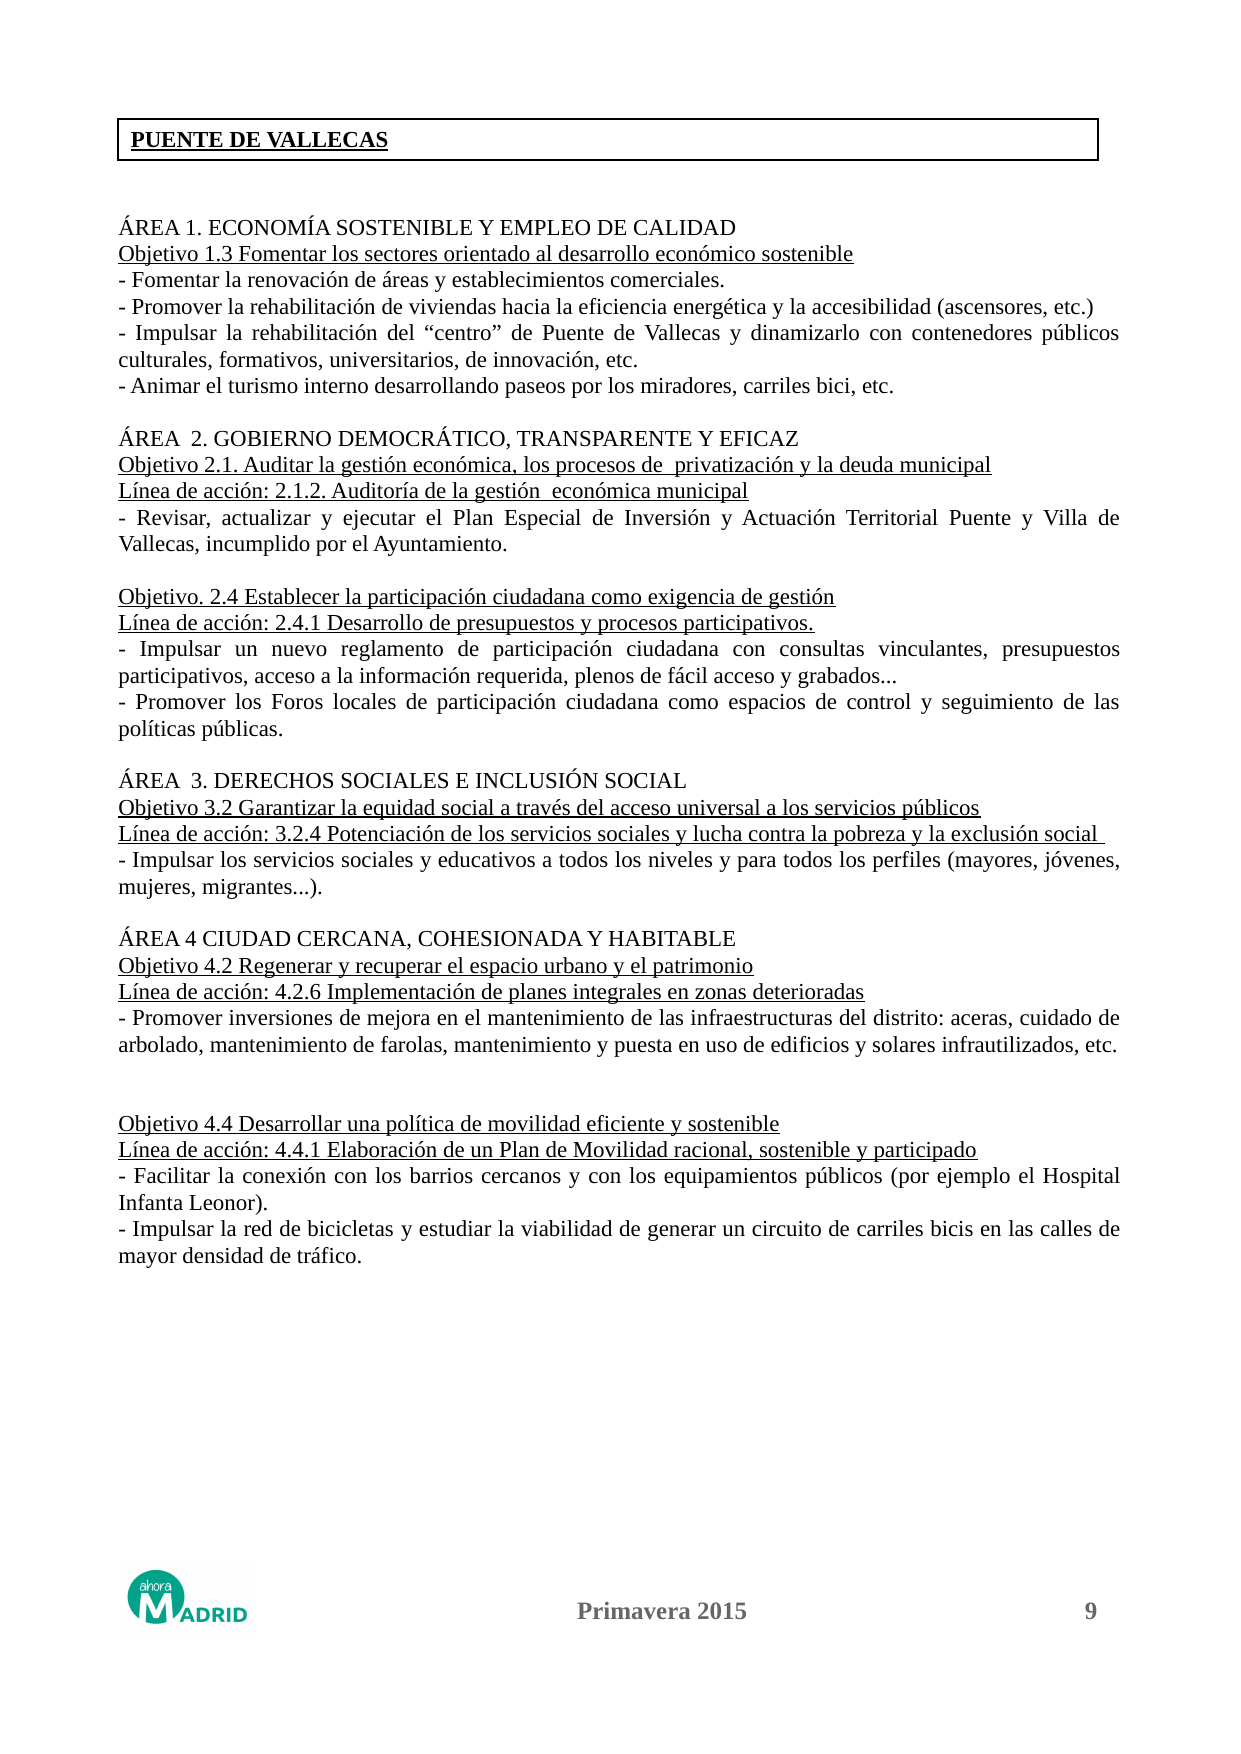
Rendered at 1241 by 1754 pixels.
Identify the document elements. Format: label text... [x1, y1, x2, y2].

text Línea de acción: 4.4.1 Elaboración de un Plan de Movilidad racional, sostenible y participado [977, 1136, 1122, 1163]
text - Fomentar la renovación de áreas y establecimientos comerciales. [726, 267, 1122, 293]
text - Impulsar los servicios sociales y educativos a todos los niveles y para todos los perfiles (mayores, jóvenes, mujeres, migrantes...). [323, 873, 1122, 899]
text Objetivo 4.2 Regenerar y recuperar el espacio urbano y el patrimonio [754, 952, 1122, 978]
table_header PUENTE DE VALLECAS [119, 120, 1097, 159]
text ÁREA 2. GOBIERNO DEMOCRÁTICO, TRANSPARENTE Y EFICAZ [799, 425, 1122, 451]
text - Facilitar la conexión con los barrios cercanos y con los equipamientos públicos (por ejemplo el Hospital Infanta Leonor). [268, 1189, 1122, 1215]
text - Promover los Foros locales de participación ciudadana como espacios de control y seguimiento de las políticas públicas. [118, 714, 1122, 741]
text - Impulsar la red de bicicletas y estudiar la viabilidad de generar un circuito de carriles bicis en las calles de mayor densidad de tráfico. [362, 1215, 1122, 1268]
text Línea de acción: 2.4.1 Desarrollo de presupuestos y procesos participativos. [814, 609, 1122, 636]
text - Impulsar un nuevo reglamento de participación ciudadana con consultas vinculantes, presupuestos participativos, acceso a la información requerida, plenos de fácil acceso y grabados... [898, 662, 1122, 688]
text Objetivo. 2.4 Establecer la participación ciudadana como exigencia de gestión [835, 583, 1122, 609]
text ÁREA 1. ECONOMÍA SOSTENIBLE Y EMPLEO DE CALIDAD [736, 214, 1122, 240]
text - Impulsar la rehabilitación del “centro” de Puente de Vallecas y dinamizarlo con contenedores públicos culturales, formativos, universitarios, de innovación, etc. [639, 346, 1122, 372]
text Objetivo 2.1. Auditar la gestión económica, los procesos de privatización y la deuda municipal [992, 451, 1122, 477]
text Objetivo 1.3 Fomentar los sectores orientado al desarrollo económico sostenible [854, 240, 1122, 267]
text Objetivo 3.2 Garantizar la equidad social a través del acceso universal a los servicios públicos [981, 794, 1122, 820]
text - Revisar, actualizar y ejecutar el Plan Especial de Inversión y Actuación Territorial Puente y Villa de Vallecas, incumplido por el Ayuntamiento. [508, 530, 1122, 556]
text ÁREA 4 CIUDAD CERCANA, COHESIONADA Y HABITABLE [736, 925, 1122, 952]
picture [118, 1560, 259, 1636]
text Línea de acción: 4.2.6 Implementación de planes integrales en zonas deterioradas [865, 978, 1122, 1004]
text - Animar el turismo interno desarrollando paseos por los miradores, carriles bici, etc. [895, 372, 1122, 398]
text Línea de acción: 2.1.2. Auditoría de la gestión económica municipal [118, 477, 1122, 504]
text ÁREA 3. DERECHOS SOCIALES E INCLUSIÓN SOCIAL [687, 767, 1122, 794]
text Objetivo 4.4 Desarrollar una política de movilidad eficiente y sostenible [780, 1110, 1122, 1136]
